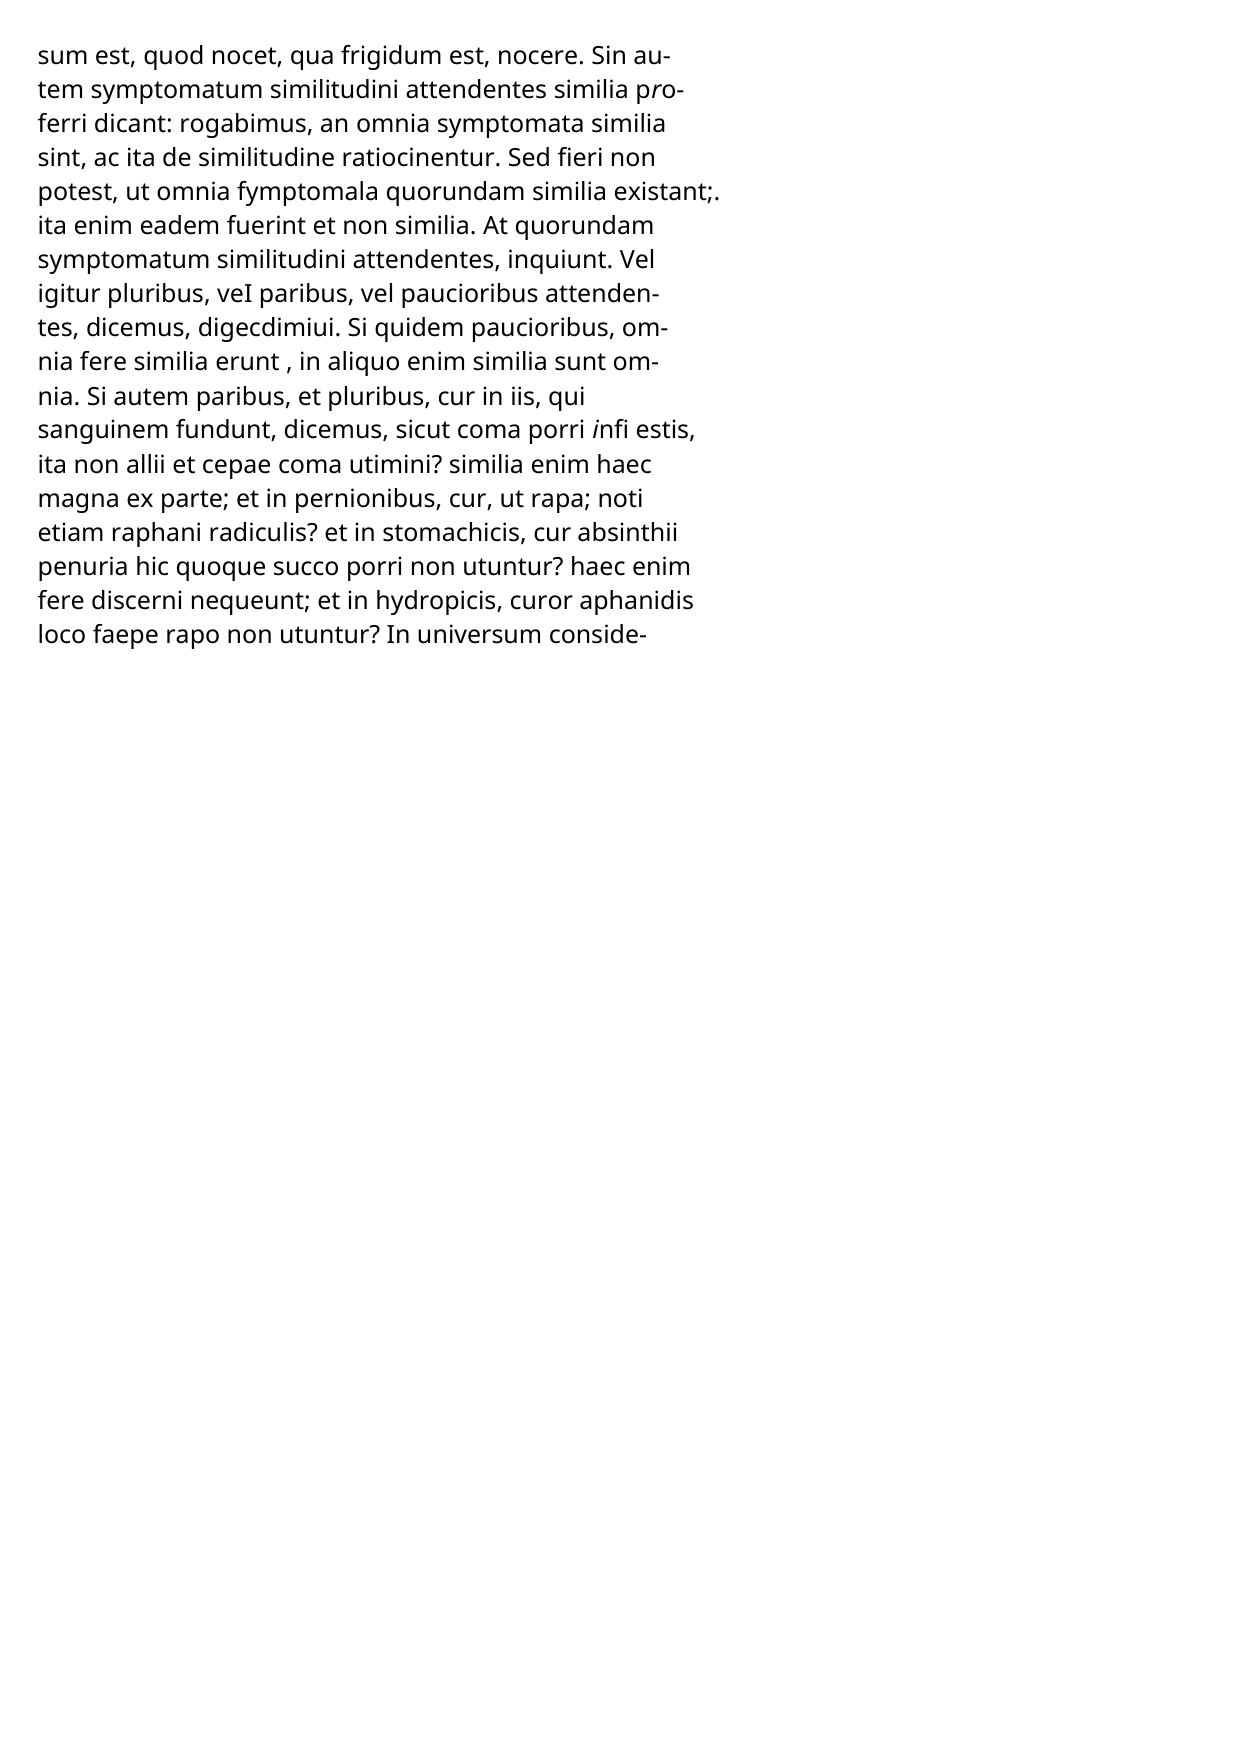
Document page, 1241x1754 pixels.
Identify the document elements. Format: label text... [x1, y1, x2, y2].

text sum est, quod nocet, qua frigidum est, nocere. Sin au- tem symptomatum similitudini attendentes similia pro- ferri dicant: rogabimus, an omnia symptomata similia sint, ac ita de similitudine ratiocinentur. Sed fieri non potest, ut omnia fymptomala quorundam similia existant;. ita enim eadem fuerint et non similia. At quorundam symptomatum similitudini attendentes, inquiunt. Vel igitur pluribus, veI paribus, vel paucioribus attenden- tes, dicemus, digecdimiui. Si quidem paucioribus, om- nia fere similia erunt , in aliquo enim similia sunt om- nia. Si autem paribus, et pluribus, cur in iis, qui sanguinem fundunt, dicemus, sicut coma porri infi estis, ita non allii et cepae coma utimini? similia enim haec magna ex parte; et in pernionibus, cur, ut rapa; noti etiam raphani radiculis? et in stomachicis, cur absinthii penuria hic quoque succo porri non utuntur? haec enim fere discerni nequeunt; et in hydropicis, curor aphanidis loco faepe rapo non utuntur? In universum conside- [37, 37, 1203, 651]
